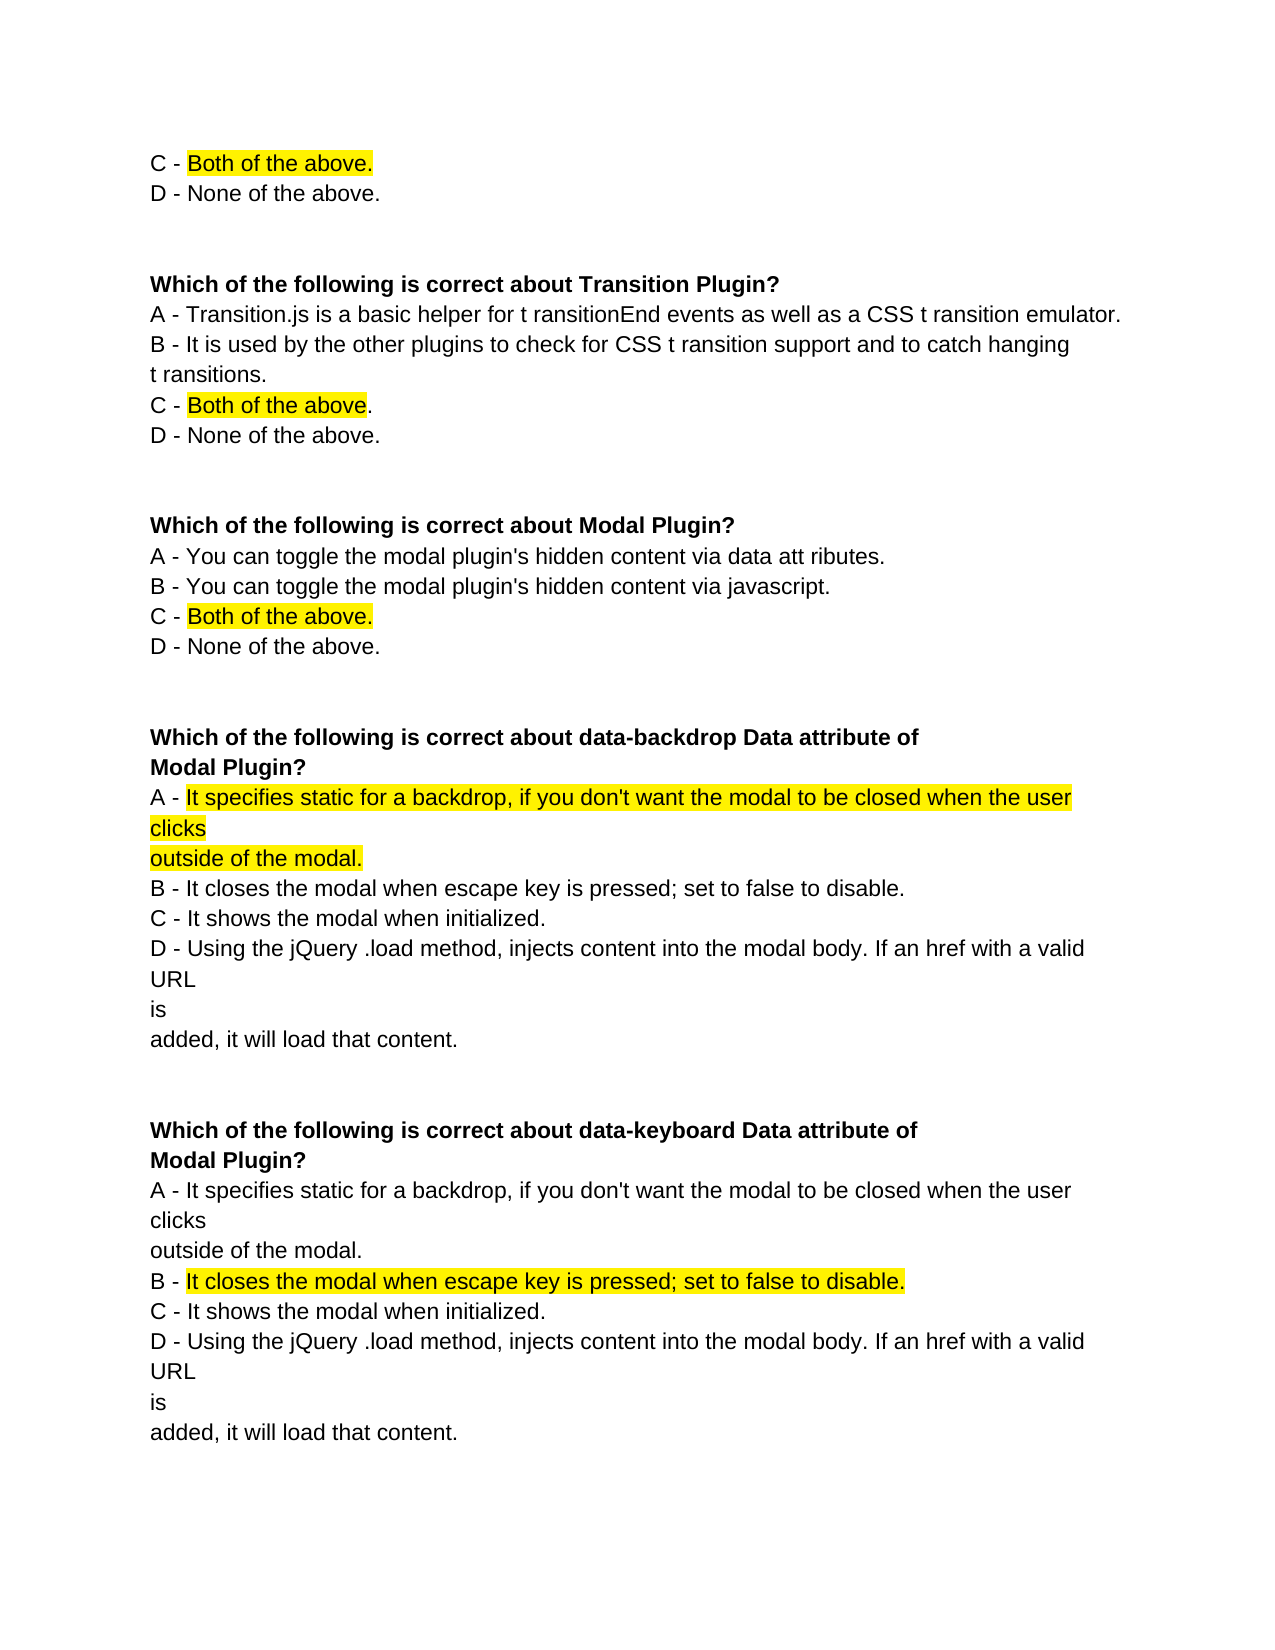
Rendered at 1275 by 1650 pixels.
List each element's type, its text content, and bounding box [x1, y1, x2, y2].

text A - Transition.js is a basic helper for t ransitionEnd events as well as a CSS t ransition emulator. [150, 301, 1125, 327]
text C - It shows the modal when initialized. [150, 1298, 1125, 1324]
text B - It closes the modal when escape key is pressed; set to false to disable. [150, 875, 1125, 901]
text B - You can toggle the modal plugin's hidden content via javascript. [150, 573, 1125, 599]
text C - It shows the modal when initialized. [150, 905, 1125, 932]
text Modal Plugin? [150, 754, 1125, 781]
text t ransitions. [150, 361, 1125, 388]
text C - Both of the above. [150, 603, 1125, 629]
text Which of the following is correct about Modal Plugin? [150, 512, 1125, 539]
text B - It closes the modal when escape key is pressed; set to false to disable. [150, 1268, 1125, 1294]
text outside of the modal. [150, 845, 1125, 871]
text Modal Plugin? [150, 1147, 1125, 1173]
text D - None of the above. [150, 633, 1125, 660]
text D - Using the jQuery .load method, injects content into the modal body. If an href with a valid URL [150, 935, 1125, 992]
text A - It specifies static for a backdrop, if you don't want the modal to be closed when the user clicks [150, 784, 1125, 841]
text Which of the following is correct about data-backdrop Data attribute of [150, 724, 1125, 750]
text D - Using the jQuery .load method, injects content into the modal body. If an href with a valid URL [150, 1328, 1125, 1385]
text Which of the following is correct about Transition Plugin? [150, 271, 1125, 297]
text D - None of the above. [150, 422, 1125, 448]
text added, it will load that content. [150, 1419, 1125, 1445]
text is [150, 1388, 1125, 1415]
text A - It specifies static for a backdrop, if you don't want the modal to be closed when the user clicks [150, 1177, 1125, 1234]
text C - Both of the above. [150, 150, 1125, 176]
text added, it will load that content. [150, 1026, 1125, 1052]
text is [150, 996, 1125, 1022]
text B - It is used by the other plugins to check for CSS t ransition support and to catch hanging [150, 331, 1125, 358]
text C - Both of the above. [150, 392, 1125, 418]
text A - You can toggle the modal plugin's hidden content via data att ributes. [150, 543, 1125, 569]
text D - None of the above. [150, 180, 1125, 207]
text Which of the following is correct about data-keyboard Data attribute of [150, 1117, 1125, 1143]
text outside of the modal. [150, 1237, 1125, 1264]
